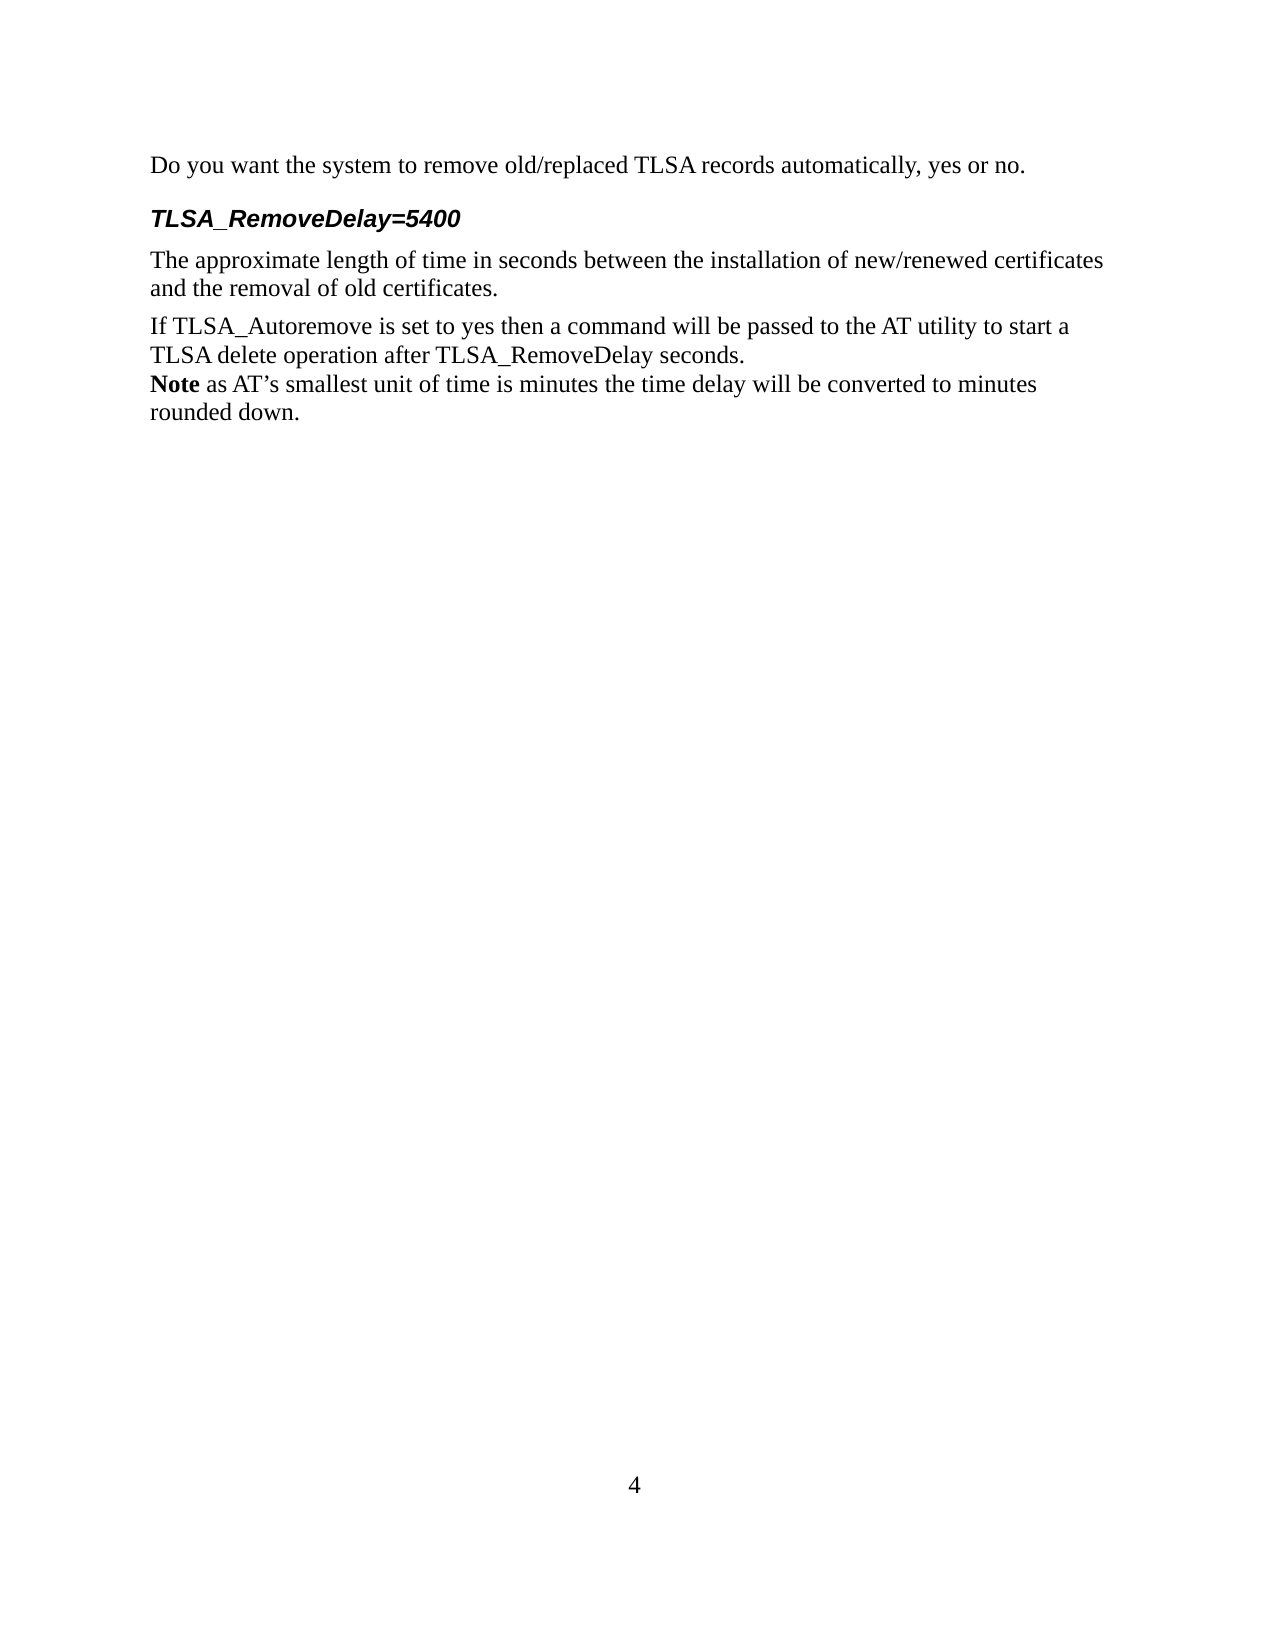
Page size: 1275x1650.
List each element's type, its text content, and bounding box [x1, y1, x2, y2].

text If TLSA_Autoremove is set to yes then a command will be passed to the AT utility to start a TLSA delete operation after TLSA_RemoveDelay seconds. Note as AT’s smallest unit of time is minutes the time delay will be converted to minutes rounded down. [150, 311, 1125, 426]
subtitle TLSA_RemoveDelay=5400 [150, 204, 1125, 232]
text Do you want the system to remove old/replaced TLSA records automatically, yes or no. [150, 150, 1125, 179]
text The approximate length of time in seconds between the installation of new/renewed certificates and the removal of old certificates. [150, 245, 1125, 302]
